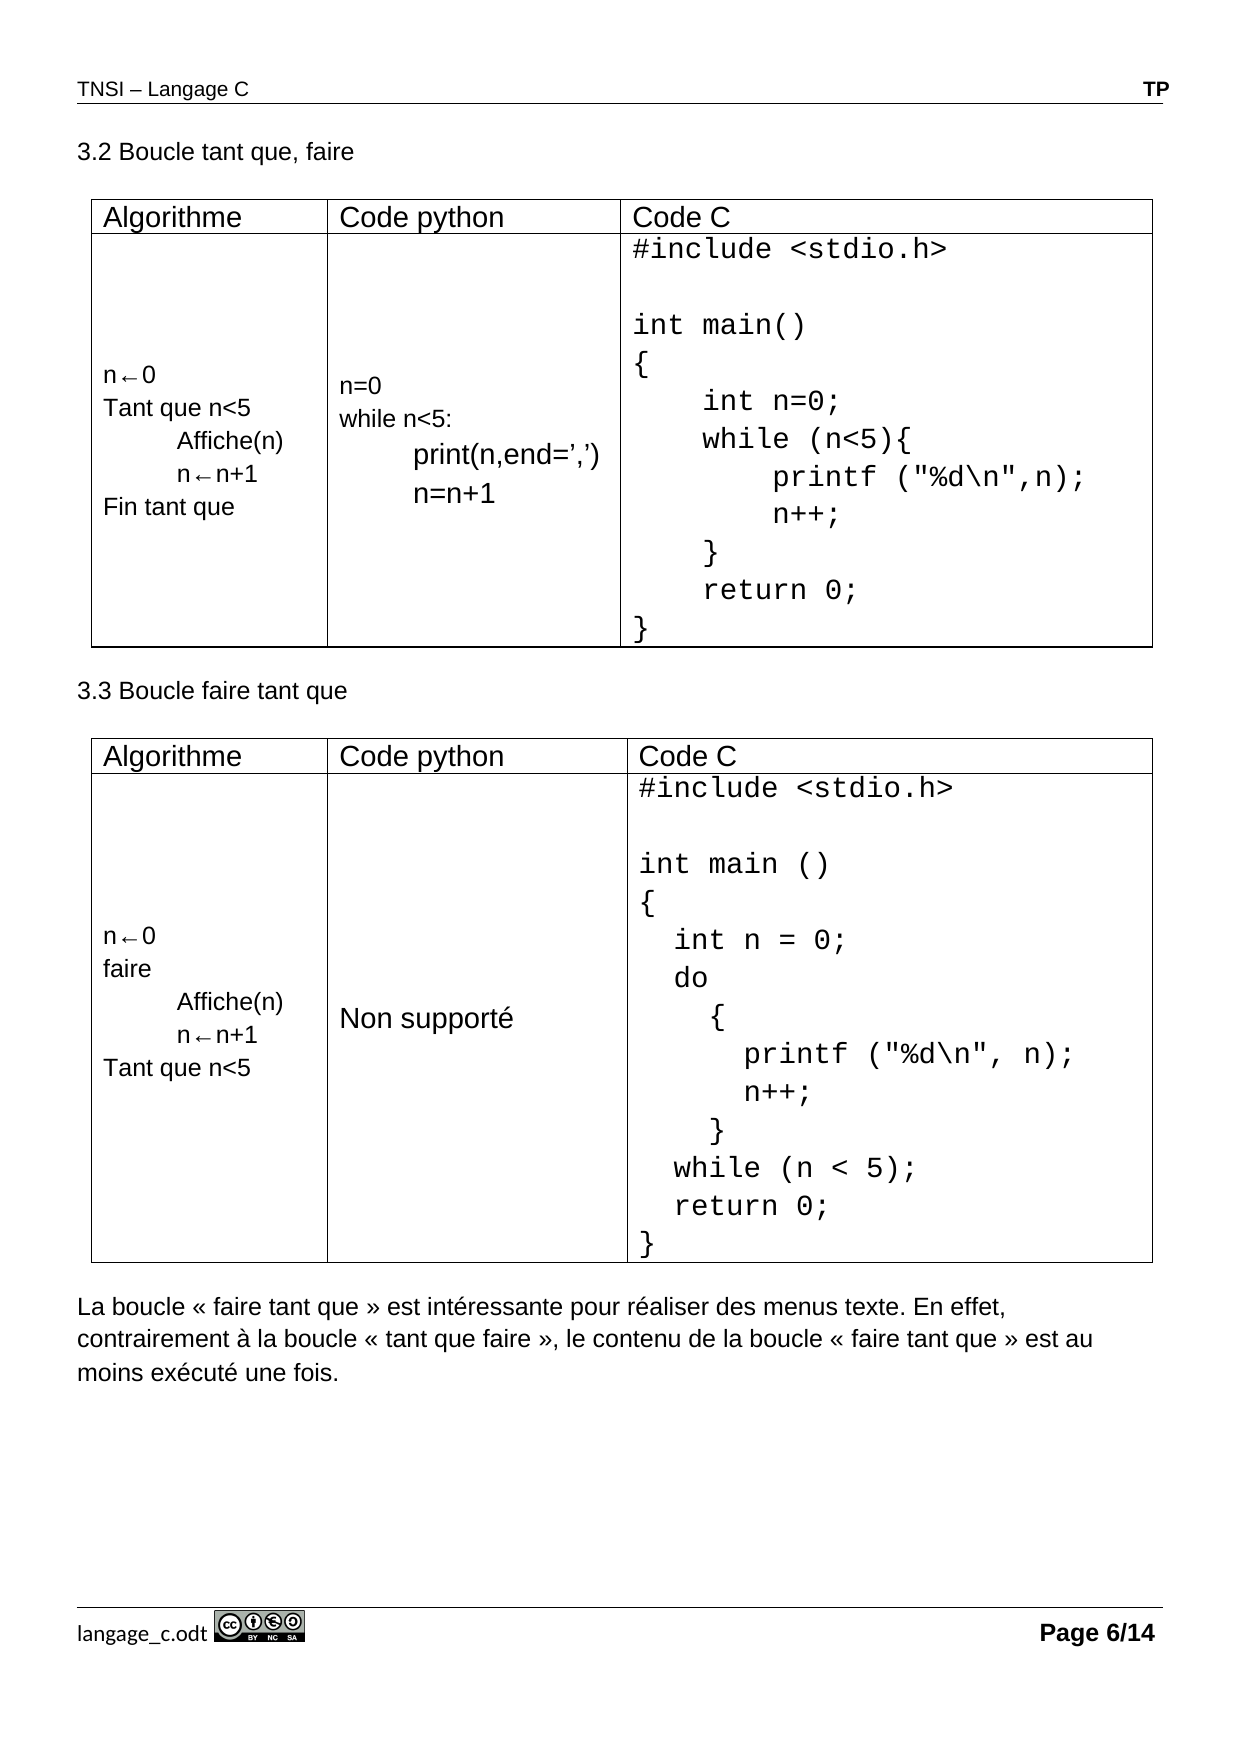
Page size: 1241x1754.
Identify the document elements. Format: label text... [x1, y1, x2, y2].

table_header Code C [628, 739, 1152, 773]
text 3.2 Boucle tant que, faire [77, 137, 1163, 166]
table_cell #include <stdio.h> int main() { int n=0; while (n<5){ printf ("%d\n",n); n++; } return 0; } [621, 234, 1152, 646]
table_cell n←0 Tant que n<5 Affiche(n) n←n+1 Fin tant que [92, 234, 327, 646]
picture [214, 1610, 305, 1642]
table_cell #include <stdio.h> int main () { int n = 0; do { printf ("%d\n", n); n++; } while (n < 5); return 0; } [628, 774, 1152, 1262]
table_cell Non supporté [328, 774, 627, 1262]
table_cell n←0 faire Affiche(n) n←n+1 Tant que n<5 [92, 774, 327, 1262]
text La boucle « faire tant que » est intéressante pour réaliser des menus texte. En effet, contrairement à la boucle « tant que faire », le contenu de la boucle « faire tant que » est au moins exécuté une fois. [77, 1291, 1163, 1386]
table_header Algorithme [92, 200, 327, 233]
table_header Algorithme [92, 739, 327, 773]
table_header Code python [328, 200, 620, 233]
table_header Code C [621, 200, 1152, 233]
text 3.3 Boucle faire tant que [77, 676, 1163, 705]
table_cell n=0 while n<5: print(n,end=’,’) n=n+1 [328, 234, 620, 646]
table_header Code python [328, 739, 627, 773]
